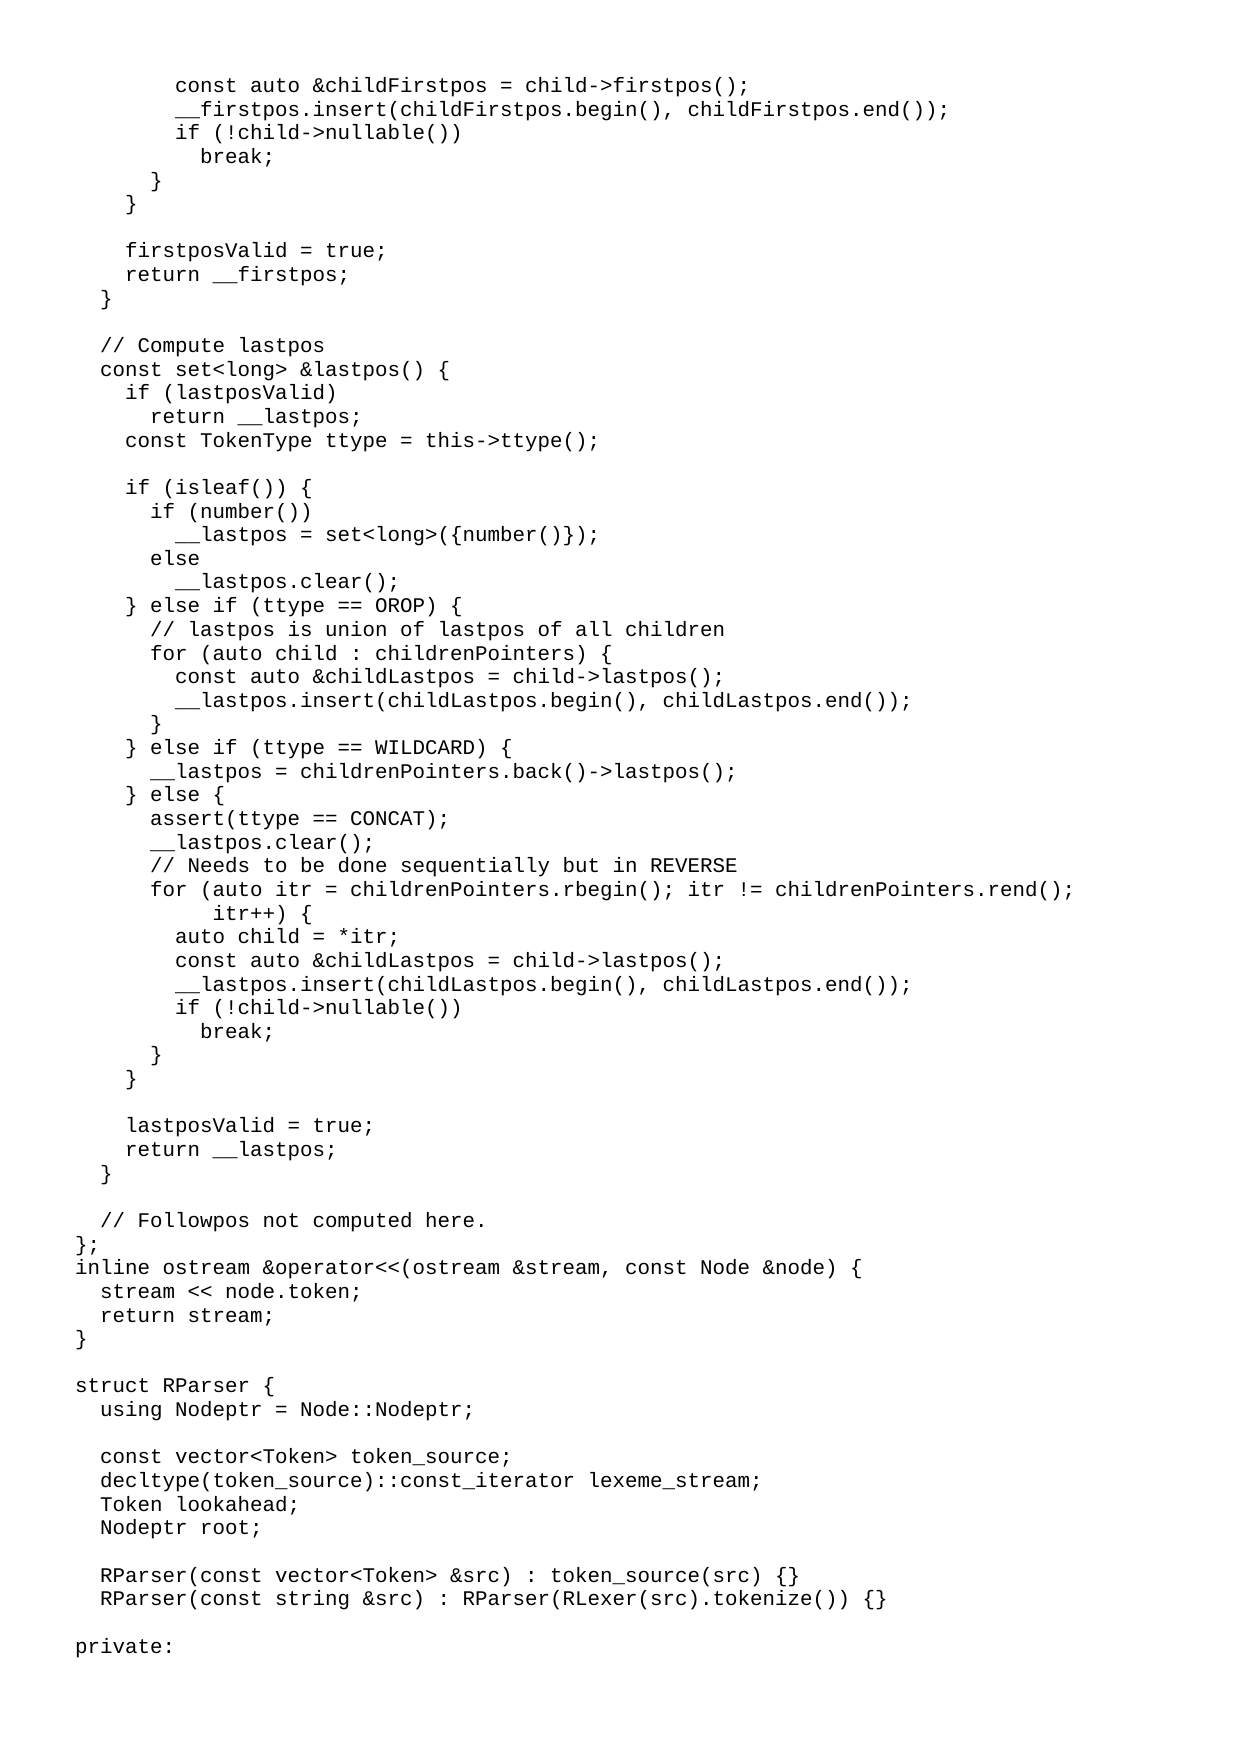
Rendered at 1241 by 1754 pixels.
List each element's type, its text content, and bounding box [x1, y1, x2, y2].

text } [75, 288, 1165, 311]
text } [75, 1068, 1165, 1092]
text } [75, 1163, 1165, 1186]
text } [75, 193, 1165, 217]
text const vector<Token> token_source; [75, 1446, 1165, 1470]
text for (auto itr = childrenPointers.rbegin(); itr != childrenPointers.rend(); [75, 879, 1165, 903]
text if (isleaf()) { [75, 477, 1165, 501]
text decltype(token_source)::const_iterator lexeme_stream; [75, 1470, 1165, 1494]
text const auto &childLastpos = child->lastpos(); [75, 666, 1165, 690]
text return __lastpos; [75, 406, 1165, 430]
text // Compute lastpos [75, 335, 1165, 359]
text auto child = *itr; [75, 926, 1165, 950]
text inline ostream &operator<<(ostream &stream, const Node &node) { [75, 1257, 1165, 1281]
text if (!child->nullable()) [75, 122, 1165, 146]
text __lastpos.clear(); [75, 832, 1165, 855]
text __lastpos.clear(); [75, 572, 1165, 595]
text return __firstpos; [75, 264, 1165, 288]
text private: [75, 1636, 1165, 1659]
text if (number()) [75, 501, 1165, 524]
text } else if (ttype == WILDCARD) { [75, 737, 1165, 761]
text stream << node.token; [75, 1281, 1165, 1304]
text return __lastpos; [75, 1139, 1165, 1163]
text Token lookahead; [75, 1494, 1165, 1517]
text using Nodeptr = Node::Nodeptr; [75, 1399, 1165, 1423]
text else [75, 548, 1165, 572]
text } [75, 1328, 1165, 1352]
text __lastpos = set<long>({number()}); [75, 524, 1165, 548]
text RParser(const string &src) : RParser(RLexer(src).tokenize()) {} [75, 1588, 1165, 1612]
text return stream; [75, 1304, 1165, 1328]
text Nodeptr root; [75, 1517, 1165, 1541]
text // Needs to be done sequentially but in REVERSE [75, 855, 1165, 879]
text struct RParser { [75, 1376, 1165, 1399]
text } else { [75, 784, 1165, 808]
text if (lastposValid) [75, 382, 1165, 406]
text lastposValid = true; [75, 1115, 1165, 1139]
text } [75, 169, 1165, 193]
text }; [75, 1234, 1165, 1257]
text break; [75, 146, 1165, 169]
text __firstpos.insert(childFirstpos.begin(), childFirstpos.end()); [75, 99, 1165, 122]
text break; [75, 1021, 1165, 1044]
text __lastpos.insert(childLastpos.begin(), childLastpos.end()); [75, 690, 1165, 713]
text // Followpos not computed here. [75, 1210, 1165, 1234]
text const auto &childFirstpos = child->firstpos(); [75, 75, 1165, 99]
text const auto &childLastpos = child->lastpos(); [75, 950, 1165, 973]
text if (!child->nullable()) [75, 997, 1165, 1021]
text } [75, 713, 1165, 737]
text } [75, 1044, 1165, 1068]
text itr++) { [75, 903, 1165, 926]
text __lastpos = childrenPointers.back()->lastpos(); [75, 761, 1165, 784]
text // lastpos is union of lastpos of all children [75, 619, 1165, 642]
text const TokenType ttype = this->ttype(); [75, 430, 1165, 453]
text RParser(const vector<Token> &src) : token_source(src) {} [75, 1565, 1165, 1588]
text firstposValid = true; [75, 241, 1165, 264]
text for (auto child : childrenPointers) { [75, 642, 1165, 666]
text assert(ttype == CONCAT); [75, 808, 1165, 832]
text const set<long> &lastpos() { [75, 359, 1165, 382]
text } else if (ttype == OROP) { [75, 595, 1165, 619]
text __lastpos.insert(childLastpos.begin(), childLastpos.end()); [75, 973, 1165, 997]
